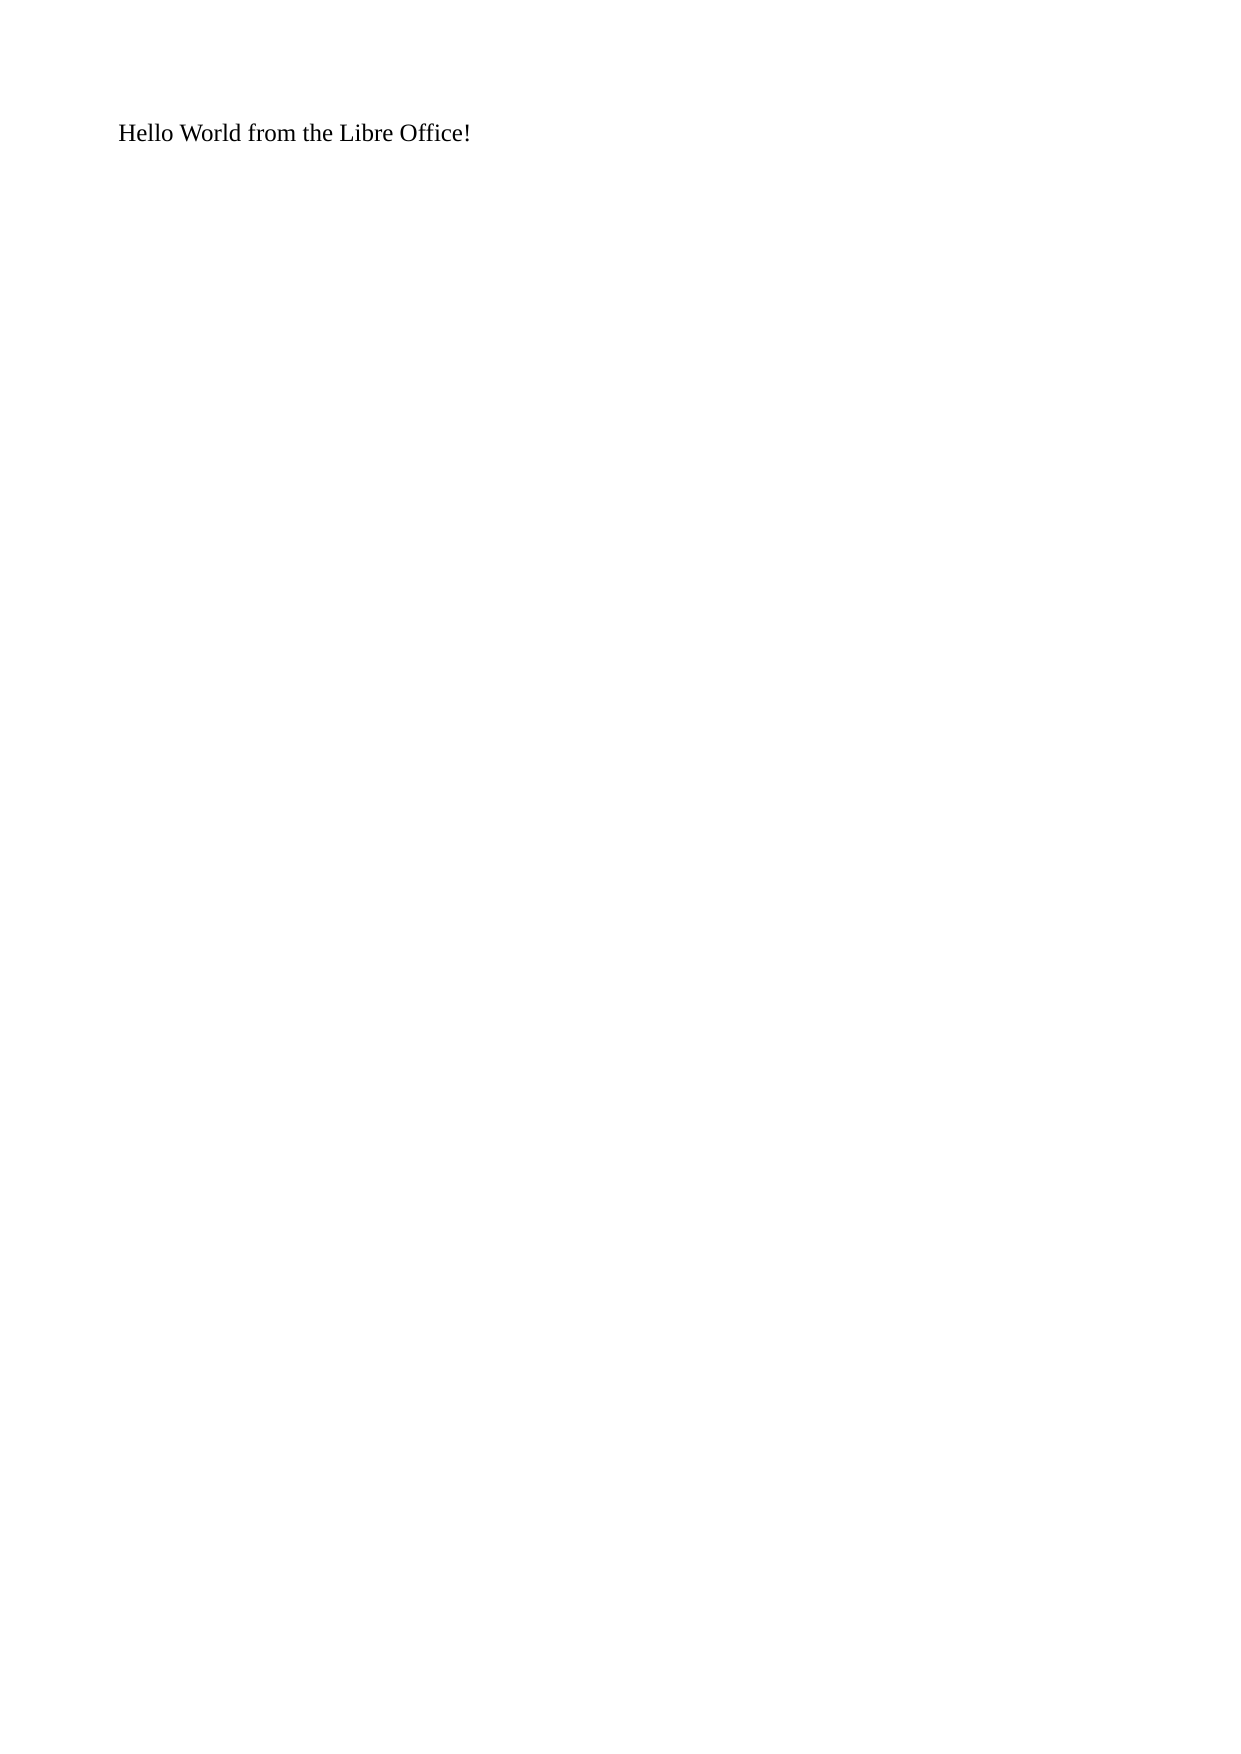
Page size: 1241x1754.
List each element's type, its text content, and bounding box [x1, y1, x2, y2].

text Hello World from the Libre Office! [118, 118, 1122, 147]
